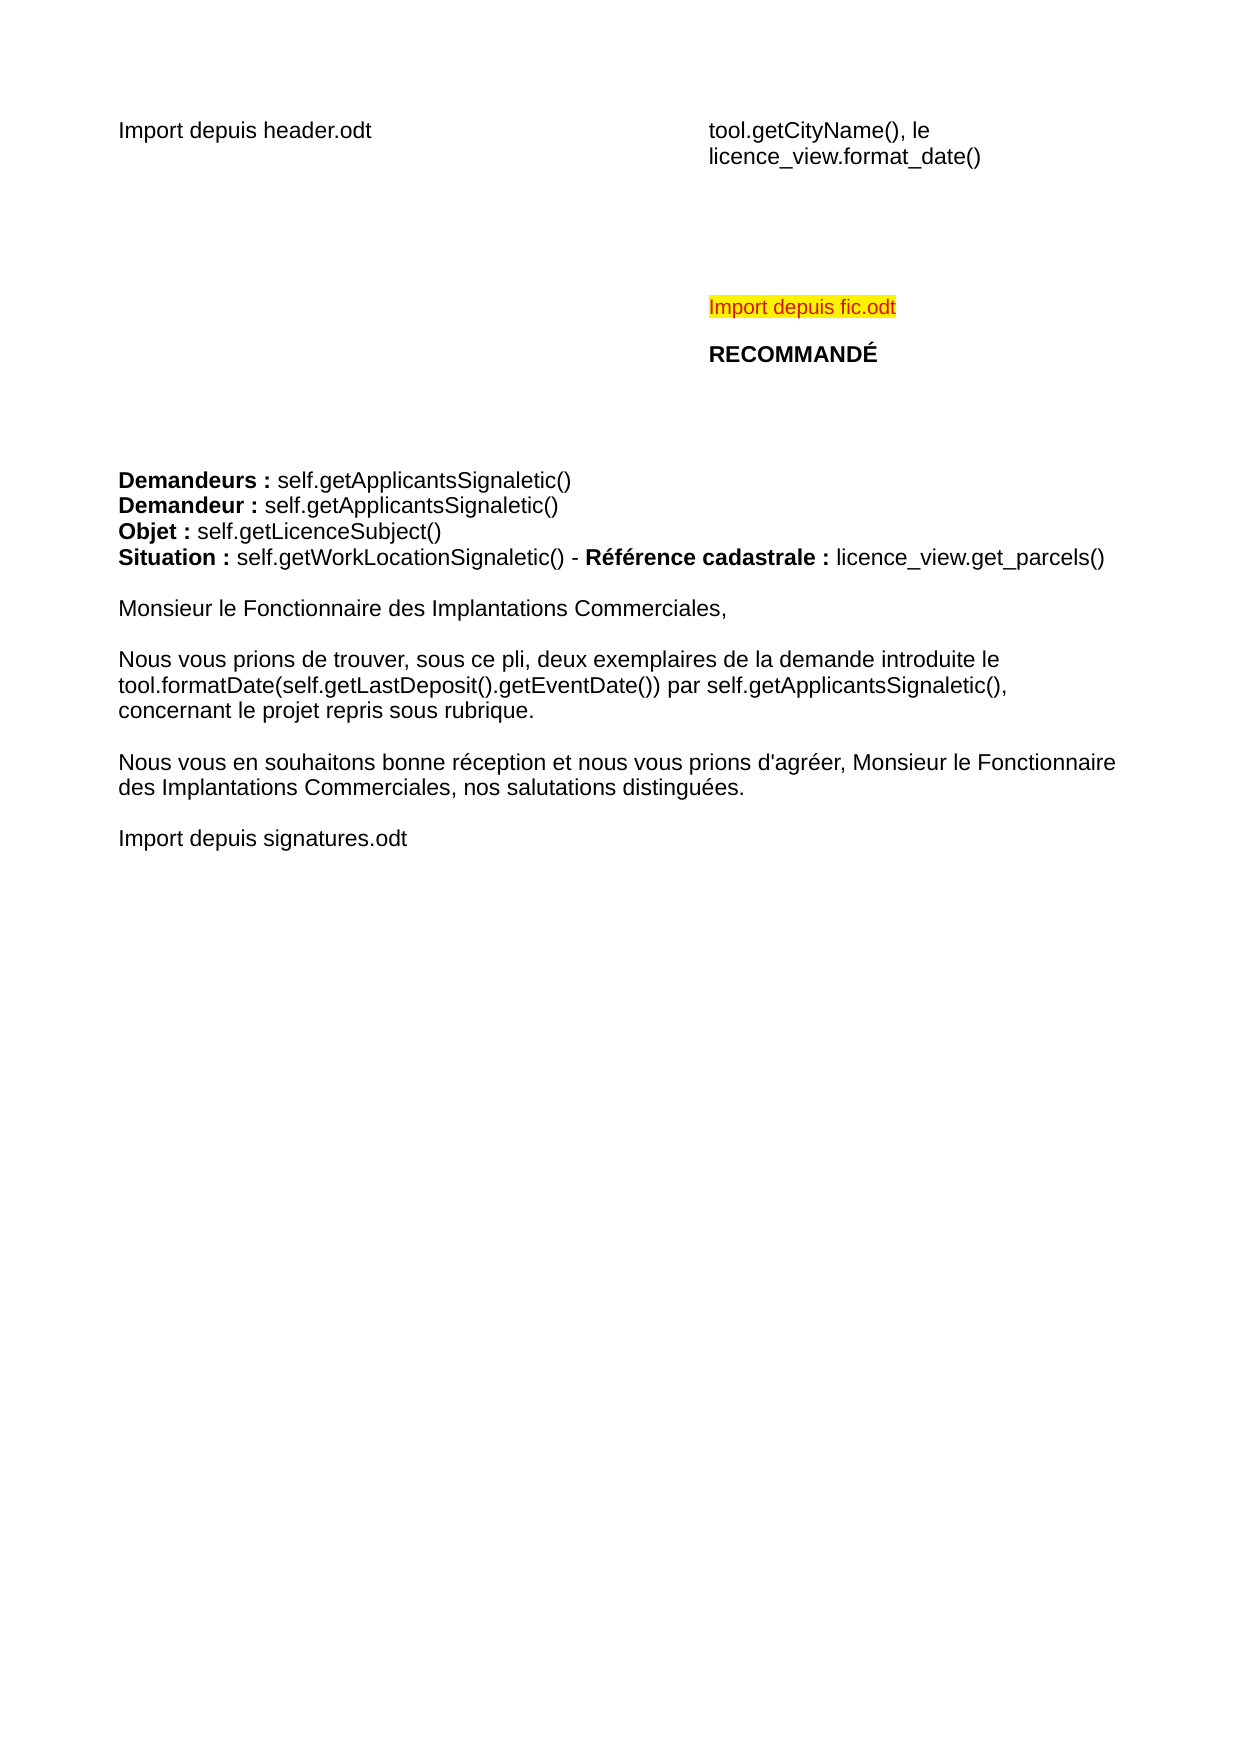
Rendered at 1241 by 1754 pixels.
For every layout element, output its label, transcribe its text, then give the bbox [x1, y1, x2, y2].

table_header tool.getCityName(), le licence_view.format_date() Import depuis fic.odt RECOMMANDÉ [709, 118, 1128, 367]
text Import depuis signatures.odt [118, 826, 1122, 852]
text Demandeurs : self.getApplicantsSignaletic() [118, 467, 1122, 493]
text Objet : self.getLicenceSubject() [118, 518, 1122, 544]
text Monsieur le Fonctionnaire des Implantations Commerciales, [118, 595, 1122, 621]
text Nous vous en souhaitons bonne réception et nous vous prions d'agréer, Monsieur le Fonctionnaire des Implantations Commerciales, nos salutations distinguées. [118, 749, 1122, 800]
text Situation : self.getWorkLocationSignaletic() - Référence cadastrale : licence_view.get_parcels() [118, 544, 1122, 570]
text Nous vous prions de trouver, sous ce pli, deux exemplaires de la demande introduite le tool.formatDate(self.getLastDeposit().getEventDate()) par self.getApplicantsSignaletic(), concernant le projet repris sous rubrique. [118, 647, 1122, 723]
table_header Import depuis header.odt [118, 118, 708, 367]
text Demandeur : self.getApplicantsSignaletic() [118, 493, 1122, 518]
